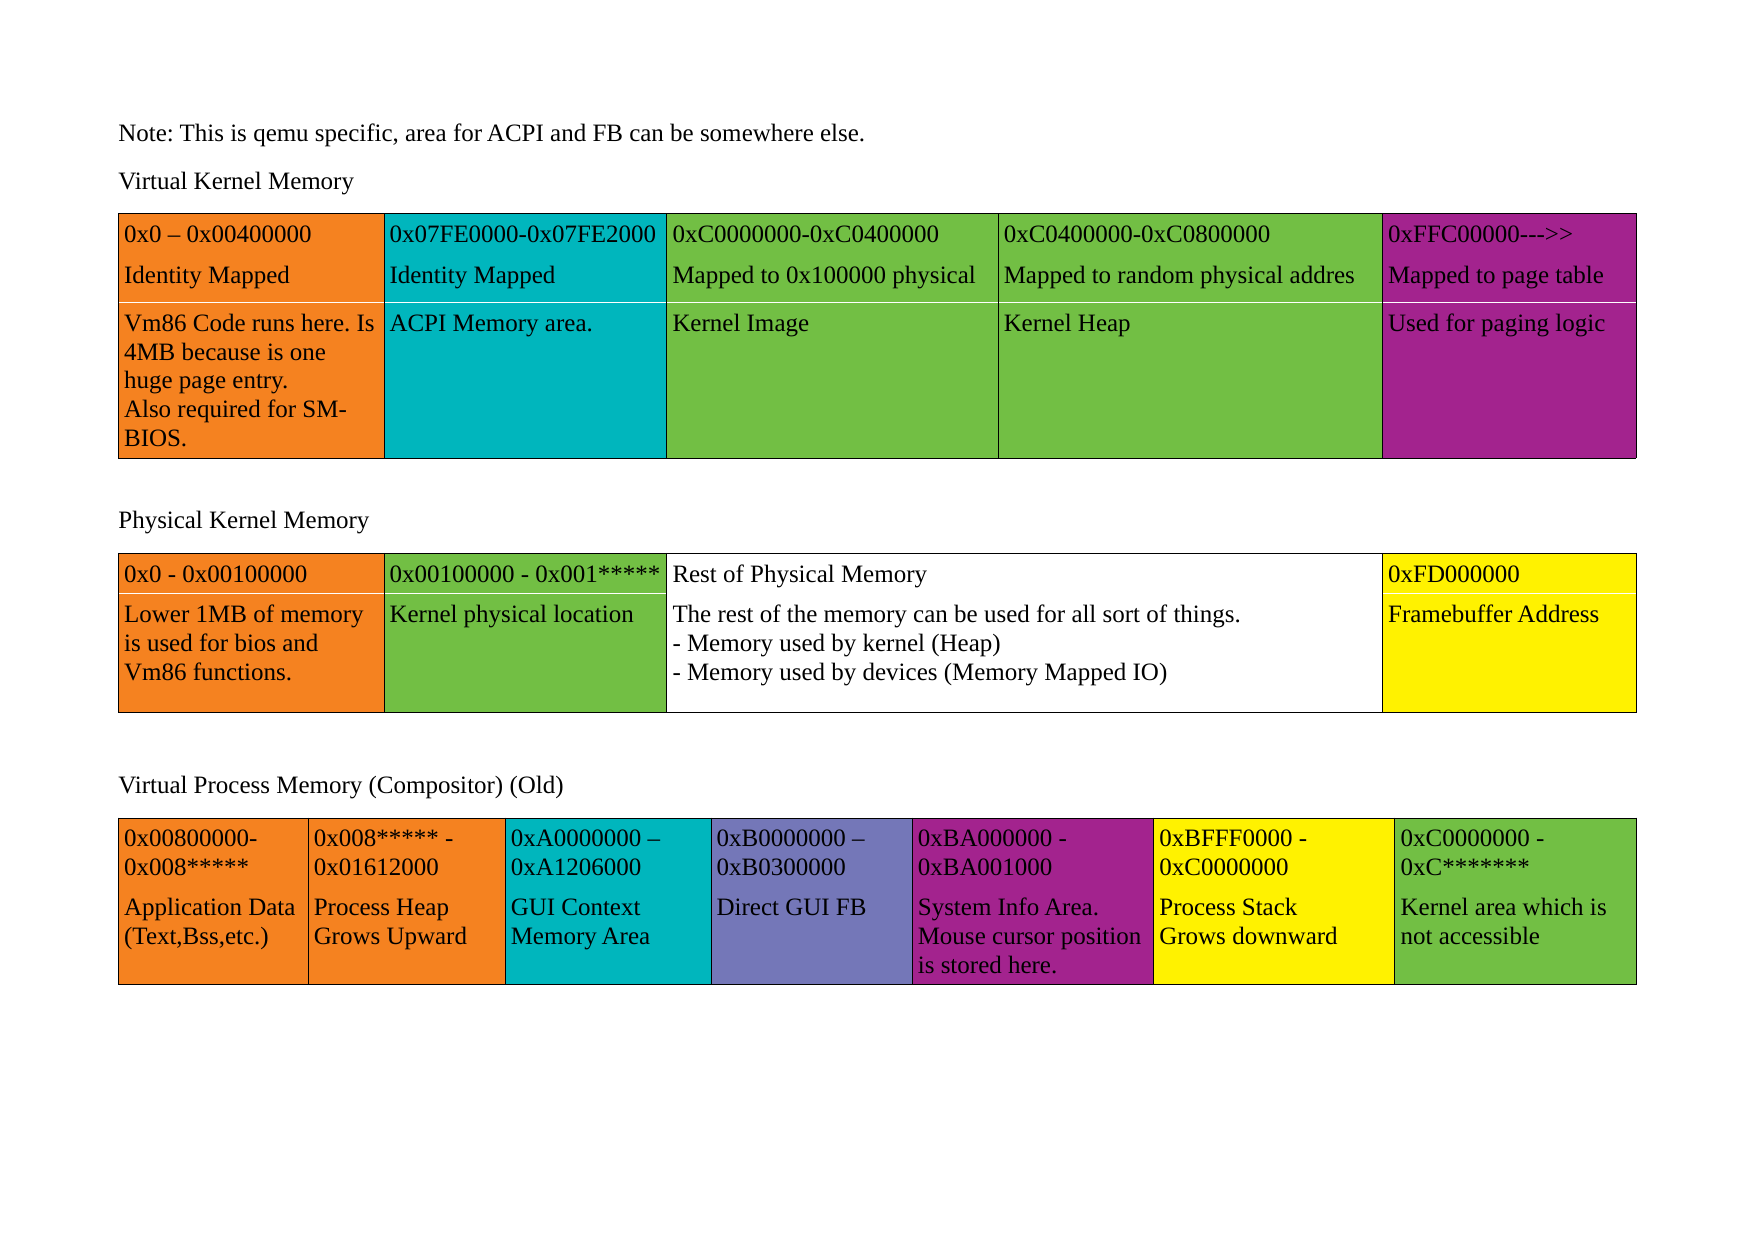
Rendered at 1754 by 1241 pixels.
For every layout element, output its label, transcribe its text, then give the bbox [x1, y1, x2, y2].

table_cell Used for paging logic [1383, 303, 1636, 458]
table_cell Identity Mapped [385, 254, 666, 302]
table_cell Kernel physical location [385, 594, 666, 712]
text Virtual Process Memory (Compositor) (Old) [118, 770, 1636, 799]
table_header 0xC0000000 - 0xC******* [1395, 819, 1636, 887]
table_cell Kernel Heap [999, 303, 1382, 458]
table_cell Identity Mapped [119, 254, 384, 302]
table_header 0x00100000 - 0x001***** [385, 554, 666, 593]
table_header 0x00800000-0x008***** [119, 819, 308, 887]
text Virtual Kernel Memory [118, 166, 1636, 194]
table_header 0x07FE0000-0x07FE2000 [385, 214, 666, 254]
table_header 0xB0000000 – 0xB0300000 [712, 819, 912, 887]
table_header 0xC0400000-0xC0800000 [999, 214, 1382, 254]
table_cell Application Data (Text,Bss,etc.) [119, 887, 308, 984]
table_cell Framebuffer Address [1383, 594, 1636, 712]
table_header 0xBA000000 - 0xBA001000 [913, 819, 1153, 887]
table_header 0x0 – 0x00400000 [119, 214, 384, 254]
table_header 0xFD000000 [1383, 554, 1636, 593]
table_cell Kernel Image [667, 303, 998, 458]
text Physical Kernel Memory [118, 505, 1636, 534]
table_cell ACPI Memory area. [385, 303, 666, 458]
table_cell System Info Area. Mouse cursor position is stored here. [913, 887, 1153, 984]
table_header Rest of Physical Memory [667, 554, 1382, 593]
table_cell The rest of the memory can be used for all sort of things. - Memory used by kernel (Heap) - Memory used by devices (Memory Mapped IO) [667, 594, 1382, 712]
table_cell Lower 1MB of memory is used for bios and Vm86 functions. [119, 594, 384, 712]
text Note: This is qemu specific, area for ACPI and FB can be somewhere else. [118, 118, 1636, 147]
table_header 0xFFC00000--->> [1383, 214, 1636, 254]
table_header 0x008***** - 0x01612000 [309, 819, 505, 887]
table_cell Process Heap Grows Upward [309, 887, 505, 984]
table_header 0xC0000000-0xC0400000 [667, 214, 998, 254]
table_cell Direct GUI FB [712, 887, 912, 984]
table_header 0xA0000000 – 0xA1206000 [506, 819, 711, 887]
table_cell Mapped to random physical addres [999, 254, 1382, 302]
table_header 0xBFFF0000 - 0xC0000000 [1154, 819, 1394, 887]
table_cell Vm86 Code runs here. Is 4MB because is one huge page entry. Also required for SM-BIOS. [119, 303, 384, 458]
table_cell Mapped to page table [1383, 254, 1636, 302]
table_cell GUI Context Memory Area [506, 887, 711, 984]
table_cell Kernel area which is not accessible [1395, 887, 1636, 984]
table_cell Mapped to 0x100000 physical [667, 254, 998, 302]
table_cell Process Stack Grows downward [1154, 887, 1394, 984]
table_header 0x0 - 0x00100000 [119, 554, 384, 593]
